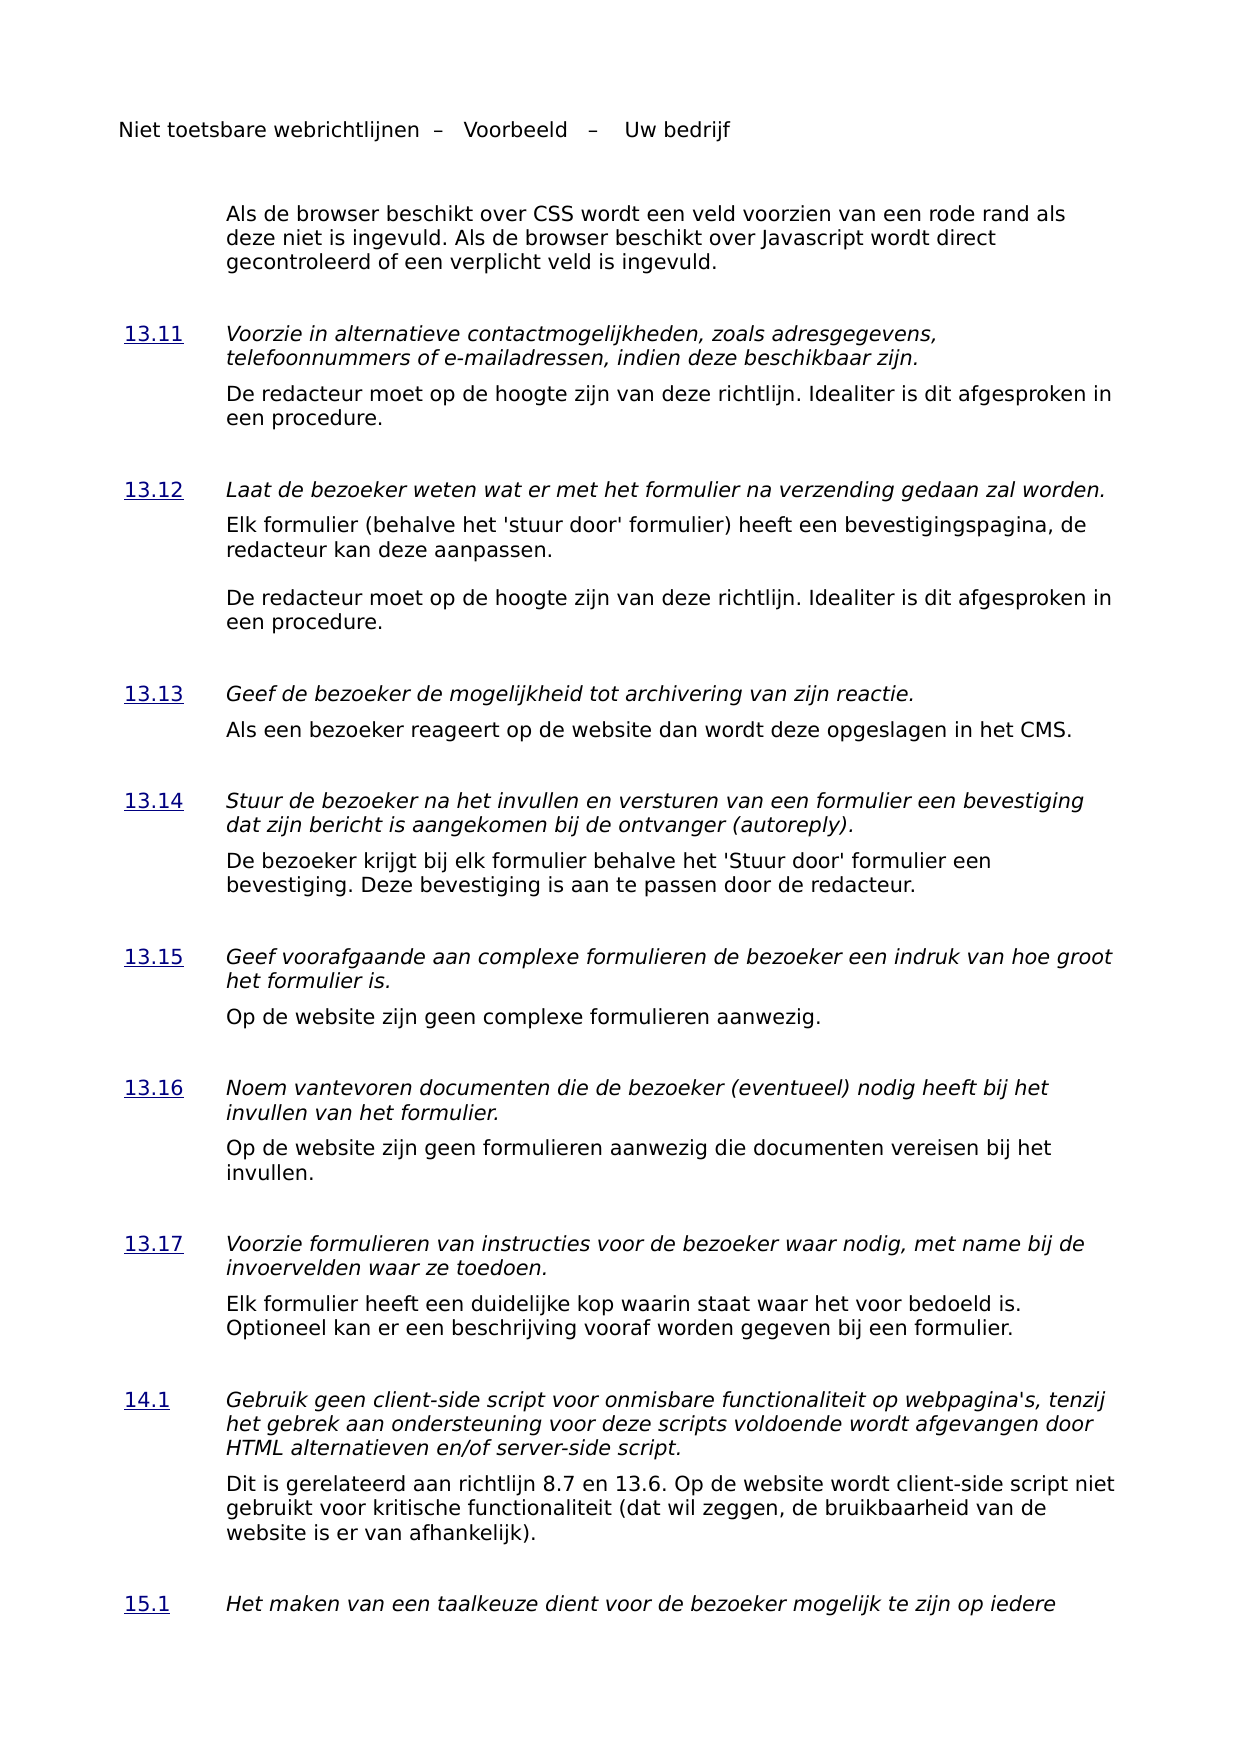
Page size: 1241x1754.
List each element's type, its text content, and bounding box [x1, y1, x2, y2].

table_cell [220, 640, 1122, 676]
table_cell [118, 1286, 220, 1346]
table_cell [118, 999, 220, 1035]
table_cell Als een bezoeker reageert op de website dan wordt deze opgeslagen in het CMS. [220, 712, 1122, 748]
table_cell [118, 508, 220, 640]
table_cell [118, 843, 220, 903]
table_cell [118, 436, 220, 472]
table_cell [220, 903, 1122, 939]
table_cell Voorzie formulieren van instructies voor de bezoeker waar nodig, met name bij de invoervelden waar ze toedoen. [220, 1226, 1122, 1286]
table_cell De redacteur moet op de hoogte zijn van deze richtlijn. Idealiter is dit afgesproken in een procedure. [220, 376, 1122, 436]
table_cell [220, 1035, 1122, 1071]
table_cell 14.1 [118, 1382, 220, 1466]
table_cell [118, 1035, 220, 1071]
table_cell Het maken van een taalkeuze dient voor de bezoeker mogelijk te zijn op iedere [220, 1586, 1122, 1622]
table_cell [118, 1551, 220, 1586]
table_cell Dit is gerelateerd aan richtlijn 8.7 en 13.6. Op de website wordt client-side script niet gebruikt voor kritische functionaliteit (dat wil zeggen, de bruikbaarheid van de website is er van afhankelijk). [220, 1466, 1122, 1551]
table_cell 13.13 [118, 676, 220, 712]
table_cell [118, 1191, 220, 1226]
table_cell Gebruik geen client-side script voor onmisbare functionaliteit op webpagina's, tenzij het gebrek aan ondersteuning voor deze scripts voldoende wordt afgevangen door HTML alternatieven en/of server-side script. [220, 1382, 1122, 1466]
table_cell Laat de bezoeker weten wat er met het formulier na verzending gedaan zal worden. [220, 472, 1122, 508]
table_cell [118, 280, 220, 316]
table_cell [220, 1551, 1122, 1586]
table_cell 13.11 [118, 316, 220, 376]
table_cell [118, 903, 220, 939]
table_cell 15.1 [118, 1586, 220, 1622]
table_cell [220, 436, 1122, 472]
table_cell Op de website zijn geen complexe formulieren aanwezig. [220, 999, 1122, 1035]
table_cell [118, 748, 220, 783]
table_cell Noem vantevoren documenten die de bezoeker (eventueel) nodig heeft bij het invullen van het formulier. [220, 1071, 1122, 1131]
table_cell [220, 1191, 1122, 1226]
table_cell Geef de bezoeker de mogelijkheid tot archivering van zijn reactie. [220, 676, 1122, 712]
table_cell Elk formulier heeft een duidelijke kop waarin staat waar het voor bedoeld is. Optioneel kan er een beschrijving vooraf worden gegeven bij een formulier. [220, 1286, 1122, 1346]
table_cell 13.14 [118, 783, 220, 843]
table_cell [118, 172, 220, 280]
table_cell 13.17 [118, 1226, 220, 1286]
table_cell [118, 712, 220, 748]
table_cell Elk formulier (behalve het 'stuur door' formulier) heeft een bevestigingspagina, de redacteur kan deze aanpassen. De redacteur moet op de hoogte zijn van deze richtlijn. Idealiter is dit afgesproken in een procedure. [220, 508, 1122, 640]
table_cell Op de website zijn geen formulieren aanwezig die documenten vereisen bij het invullen. [220, 1131, 1122, 1191]
table_cell [220, 280, 1122, 316]
table_cell 13.12 [118, 472, 220, 508]
table_cell Stuur de bezoeker na het invullen en versturen van een formulier een bevestiging dat zijn bericht is aangekomen bij de ontvanger (autoreply). [220, 783, 1122, 843]
table_cell Voorzie in alternatieve contactmogelijkheden, zoals adresgegevens, telefoonnummers of e-mailadressen, indien deze beschikbaar zijn. [220, 316, 1122, 376]
table_cell [220, 1346, 1122, 1382]
table_cell De bezoeker krijgt bij elk formulier behalve het 'Stuur door' formulier een bevestiging. Deze bevestiging is aan te passen door de redacteur. [220, 843, 1122, 903]
table_cell [220, 748, 1122, 783]
table_cell Als de browser beschikt over CSS wordt een veld voorzien van een rode rand als deze niet is ingevuld. Als de browser beschikt over Javascript wordt direct gecontroleerd of een verplicht veld is ingevuld. [220, 172, 1122, 280]
table_cell [118, 1131, 220, 1191]
table_cell Geef voorafgaande aan complexe formulieren de bezoeker een indruk van hoe groot het formulier is. [220, 939, 1122, 999]
table_cell [118, 640, 220, 676]
table_cell [118, 376, 220, 436]
table_cell [118, 1466, 220, 1551]
table_cell [118, 1346, 220, 1382]
table_cell 13.15 [118, 939, 220, 999]
table_cell 13.16 [118, 1071, 220, 1131]
